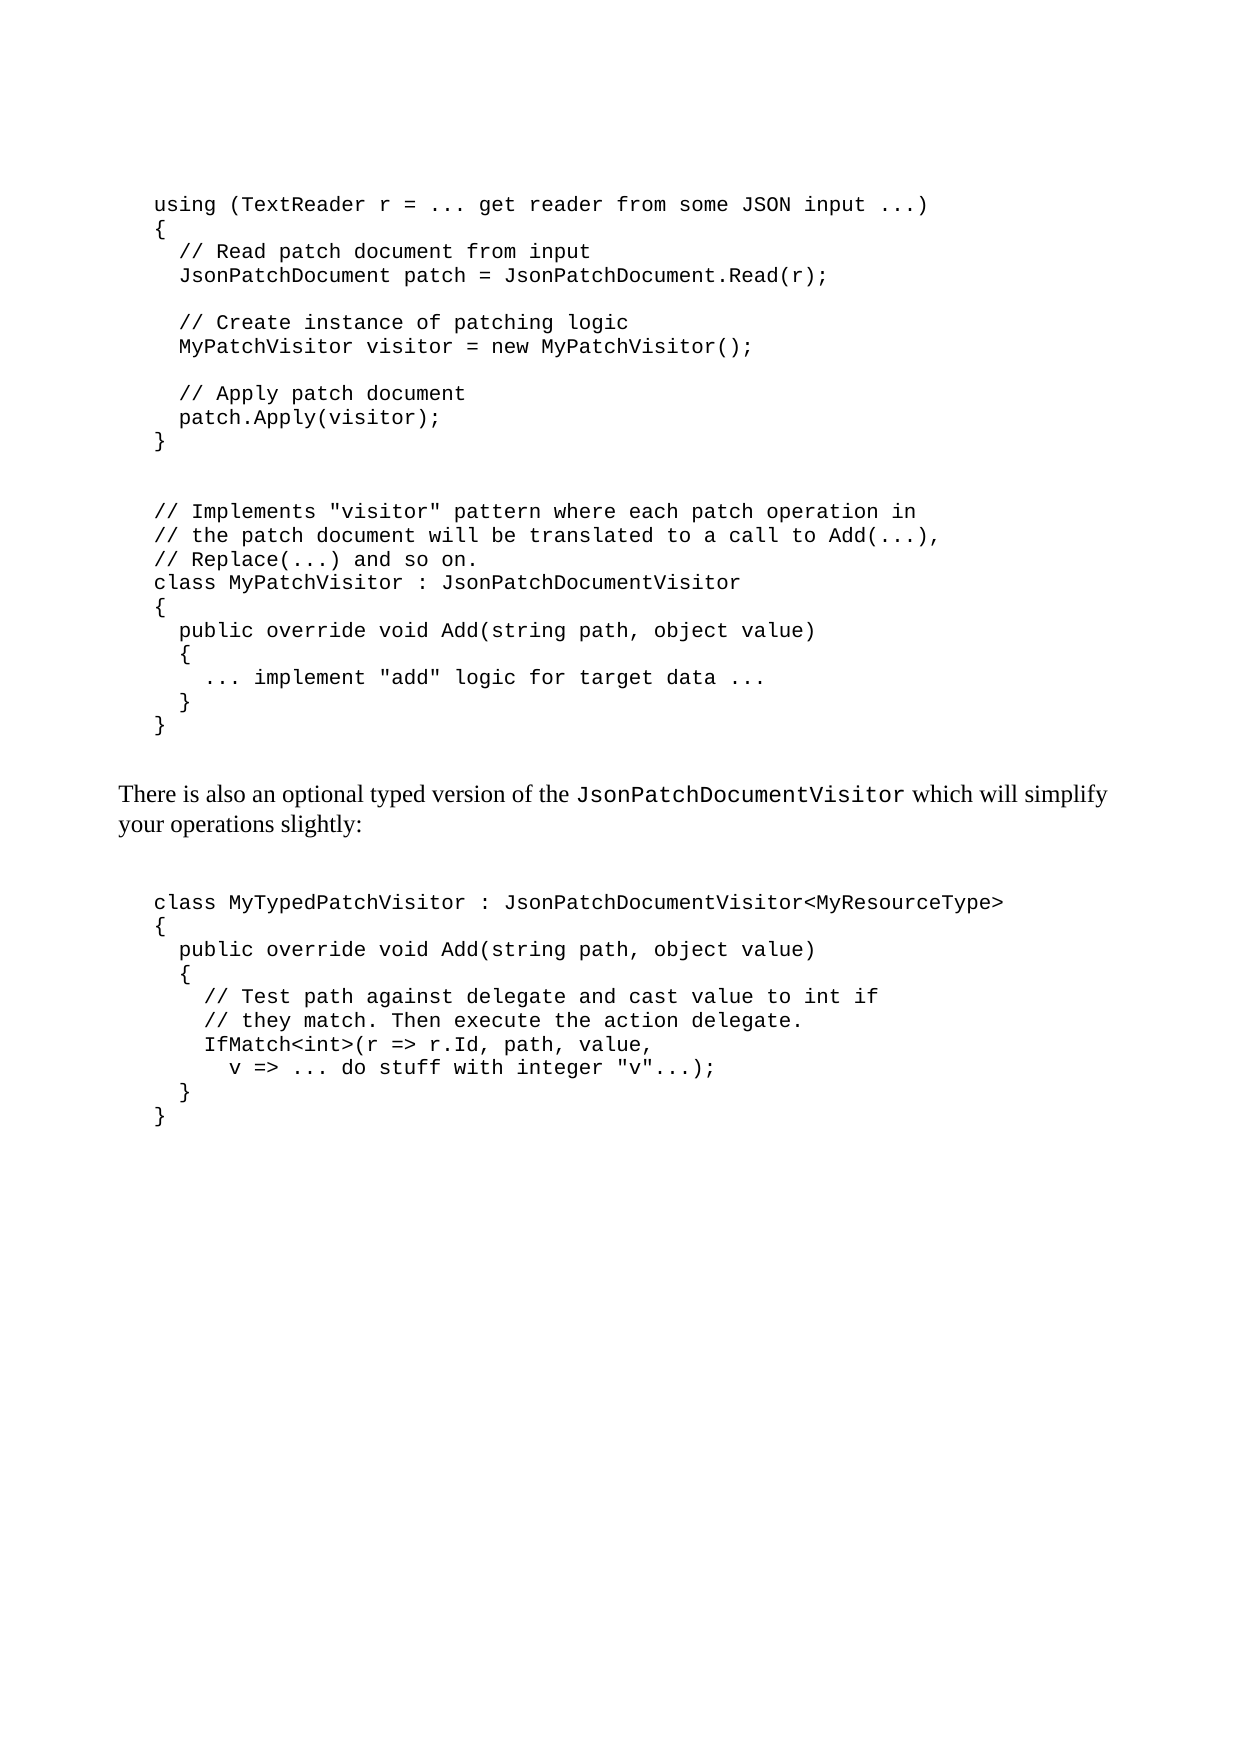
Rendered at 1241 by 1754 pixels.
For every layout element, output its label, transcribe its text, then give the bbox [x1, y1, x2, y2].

text JsonPatchDocument patch = JsonPatchDocument.Read(r); [153, 265, 1122, 289]
text // Read patch document from input [153, 241, 1122, 265]
text // the patch document will be translated to a call to Add(...), [153, 525, 1122, 549]
text // Test path against delegate and cast value to int if [153, 986, 1122, 1010]
text public override void Add(string path, object value) [153, 620, 1122, 643]
text // Replace(...) and so on. [153, 549, 1122, 572]
text // they match. Then execute the action delegate. [153, 1010, 1122, 1034]
text v => ... do stuff with integer "v"...); [153, 1057, 1122, 1081]
text { [153, 963, 1122, 986]
text There is also an optional typed version of the JsonPatchDocumentVisitor which will simplify your operations slightly: [118, 779, 1122, 838]
text ... implement "add" logic for target data ... [153, 667, 1122, 691]
text } [153, 1081, 1122, 1105]
text { [153, 596, 1122, 620]
text // Implements "visitor" pattern where each patch operation in [153, 501, 1122, 525]
text class MyPatchVisitor : JsonPatchDocumentVisitor [153, 572, 1122, 596]
text } [153, 1105, 1122, 1128]
text class MyTypedPatchVisitor : JsonPatchDocumentVisitor<MyResourceType> [153, 892, 1122, 916]
text { [153, 643, 1122, 667]
text public override void Add(string path, object value) [153, 939, 1122, 963]
text patch.Apply(visitor); [153, 407, 1122, 431]
text } [153, 714, 1122, 738]
text // Create instance of patching logic [153, 312, 1122, 336]
text { [153, 916, 1122, 939]
text IfMatch<int>(r => r.Id, path, value, [153, 1034, 1122, 1057]
text // Apply patch document [153, 383, 1122, 407]
text using (TextReader r = ... get reader from some JSON input ...) [153, 194, 1122, 218]
text } [153, 431, 1122, 454]
text } [153, 691, 1122, 714]
text { [153, 218, 1122, 241]
text MyPatchVisitor visitor = new MyPatchVisitor(); [153, 336, 1122, 359]
